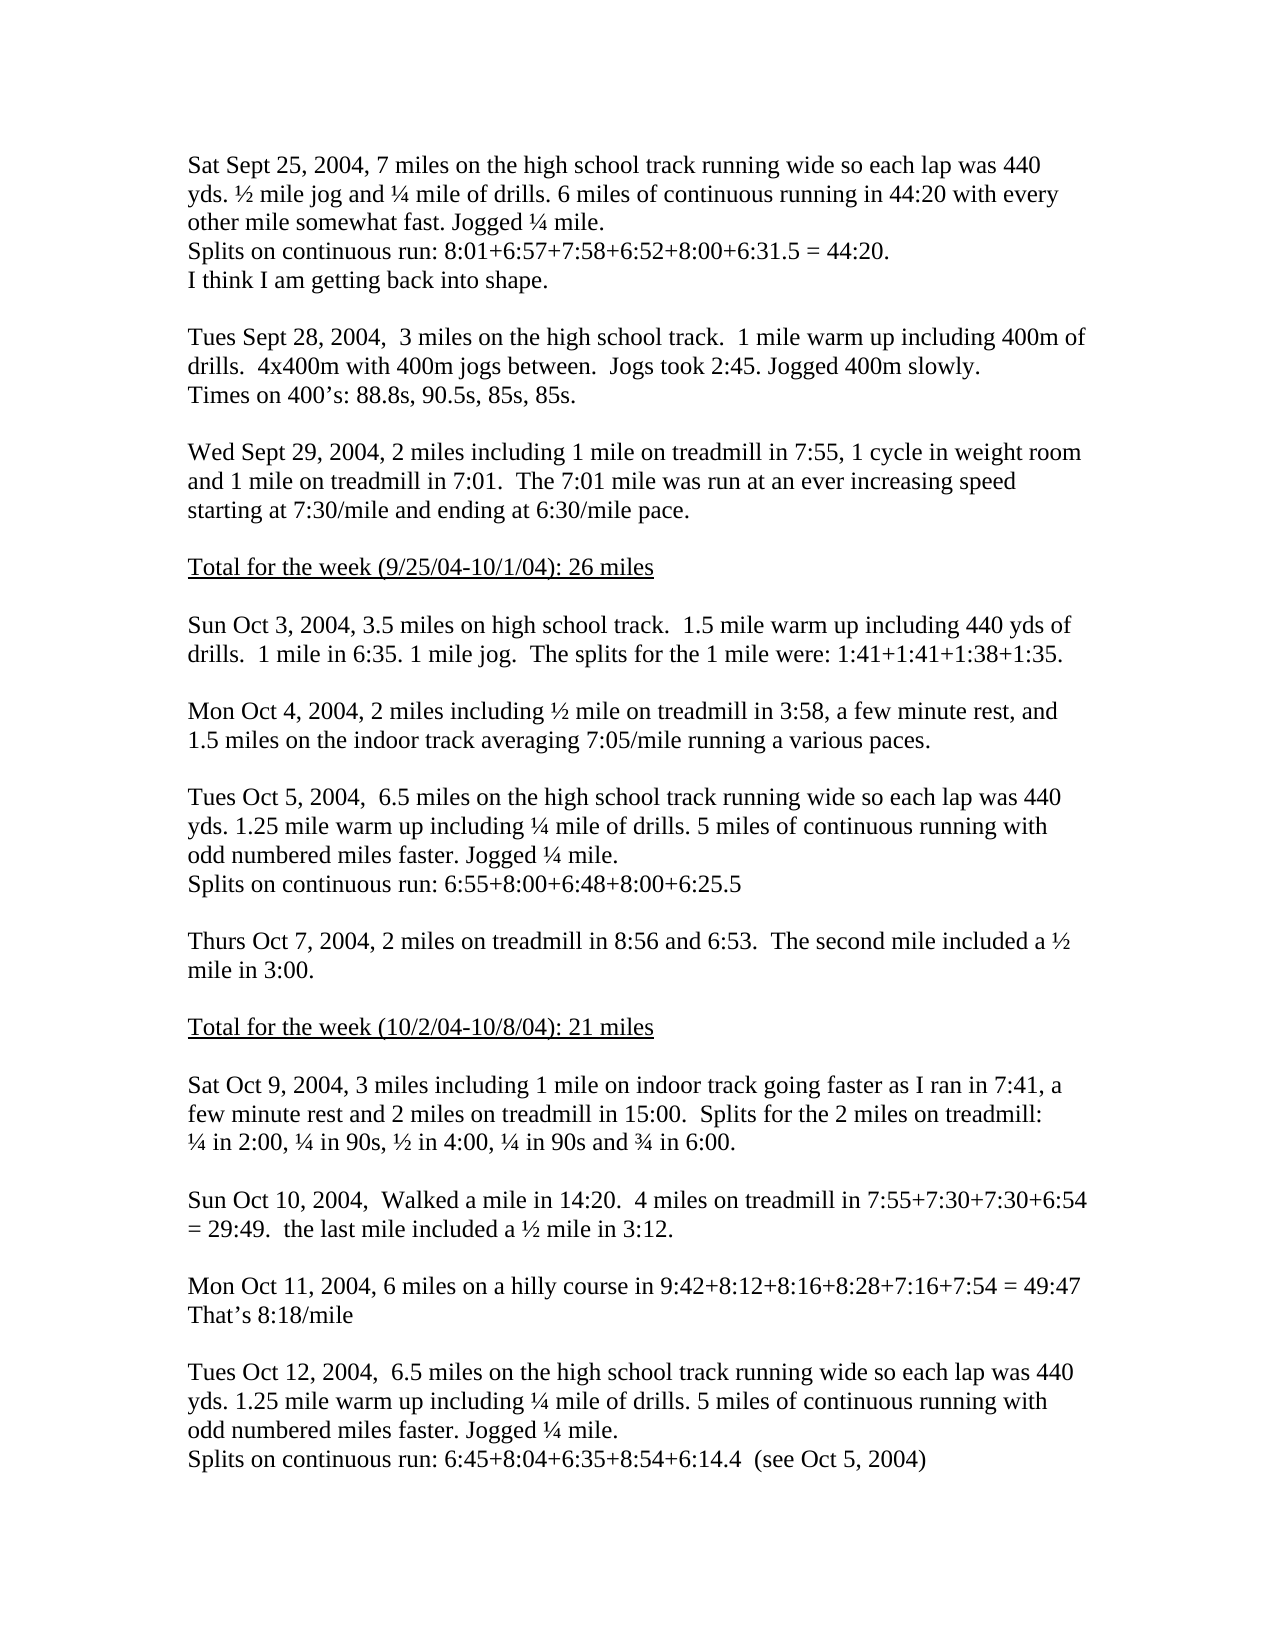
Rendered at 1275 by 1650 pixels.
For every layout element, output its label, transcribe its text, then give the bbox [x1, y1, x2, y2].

text Sun Oct 3, 2004, 3.5 miles on high school track. 1.5 mile warm up including 440 yds of drills. 1 mile in 6:35. 1 mile jog. The splits for the 1 mile were: 1:41+1:41+1:38+1:35. [187, 610, 1087, 667]
text Mon Oct 4, 2004, 2 miles including ½ mile on treadmill in 3:58, a few minute rest, and 1.5 miles on the indoor track averaging 7:05/mile running a various paces. [187, 696, 1087, 754]
text ¼ in 2:00, ¼ in 90s, ½ in 4:00, ¼ in 90s and ¾ in 6:00. [187, 1127, 1087, 1156]
text Thurs Oct 7, 2004, 2 miles on treadmill in 8:56 and 6:53. The second mile included a ½ mile in 3:00. [187, 926, 1087, 984]
text Mon Oct 11, 2004, 6 miles on a hilly course in 9:42+8:12+8:16+8:28+7:16+7:54 = 49:47 [187, 1271, 1087, 1300]
text That’s 8:18/mile [187, 1300, 1087, 1329]
text Splits on continuous run: 6:45+8:04+6:35+8:54+6:14.4 (see Oct 5, 2004) [187, 1444, 1087, 1472]
text Splits on continuous run: 8:01+6:57+7:58+6:52+8:00+6:31.5 = 44:20. [187, 236, 1087, 265]
text Tues Oct 12, 2004, 6.5 miles on the high school track running wide so each lap was 440 yds. 1.25 mile warm up including ¼ mile of drills. 5 miles of continuous running with odd numbered miles faster. Jogged ¼ mile. [187, 1357, 1087, 1444]
text Times on 400’s: 88.8s, 90.5s, 85s, 85s. [187, 380, 1087, 409]
text Total for the week (9/25/04-10/1/04): 26 miles [187, 552, 1087, 581]
text Sat Oct 9, 2004, 3 miles including 1 mile on indoor track going faster as I ran in 7:41, a few minute rest and 2 miles on treadmill in 15:00. Splits for the 2 miles on treadmill: [187, 1070, 1087, 1127]
text Splits on continuous run: 6:55+8:00+6:48+8:00+6:25.5 [187, 869, 1087, 897]
text Sat Sept 25, 2004, 7 miles on the high school track running wide so each lap was 440 yds. ½ mile jog and ¼ mile of drills. 6 miles of continuous running in 44:20 with every other mile somewhat fast. Jogged ¼ mile. [187, 150, 1087, 236]
text Sun Oct 10, 2004, Walked a mile in 14:20. 4 miles on treadmill in 7:55+7:30+7:30+6:54 = 29:49. the last mile included a ½ mile in 3:12. [187, 1185, 1087, 1242]
text Wed Sept 29, 2004, 2 miles including 1 mile on treadmill in 7:55, 1 cycle in weight room and 1 mile on treadmill in 7:01. The 7:01 mile was run at an ever increasing speed starting at 7:30/mile and ending at 6:30/mile pace. [187, 437, 1087, 524]
text Total for the week (10/2/04-10/8/04): 21 miles [187, 1012, 1087, 1041]
text Tues Oct 5, 2004, 6.5 miles on the high school track running wide so each lap was 440 yds. 1.25 mile warm up including ¼ mile of drills. 5 miles of continuous running with odd numbered miles faster. Jogged ¼ mile. [187, 782, 1087, 869]
text I think I am getting back into shape. [187, 265, 1087, 294]
text Tues Sept 28, 2004, 3 miles on the high school track. 1 mile warm up including 400m of drills. 4x400m with 400m jogs between. Jogs took 2:45. Jogged 400m slowly. [187, 322, 1087, 380]
